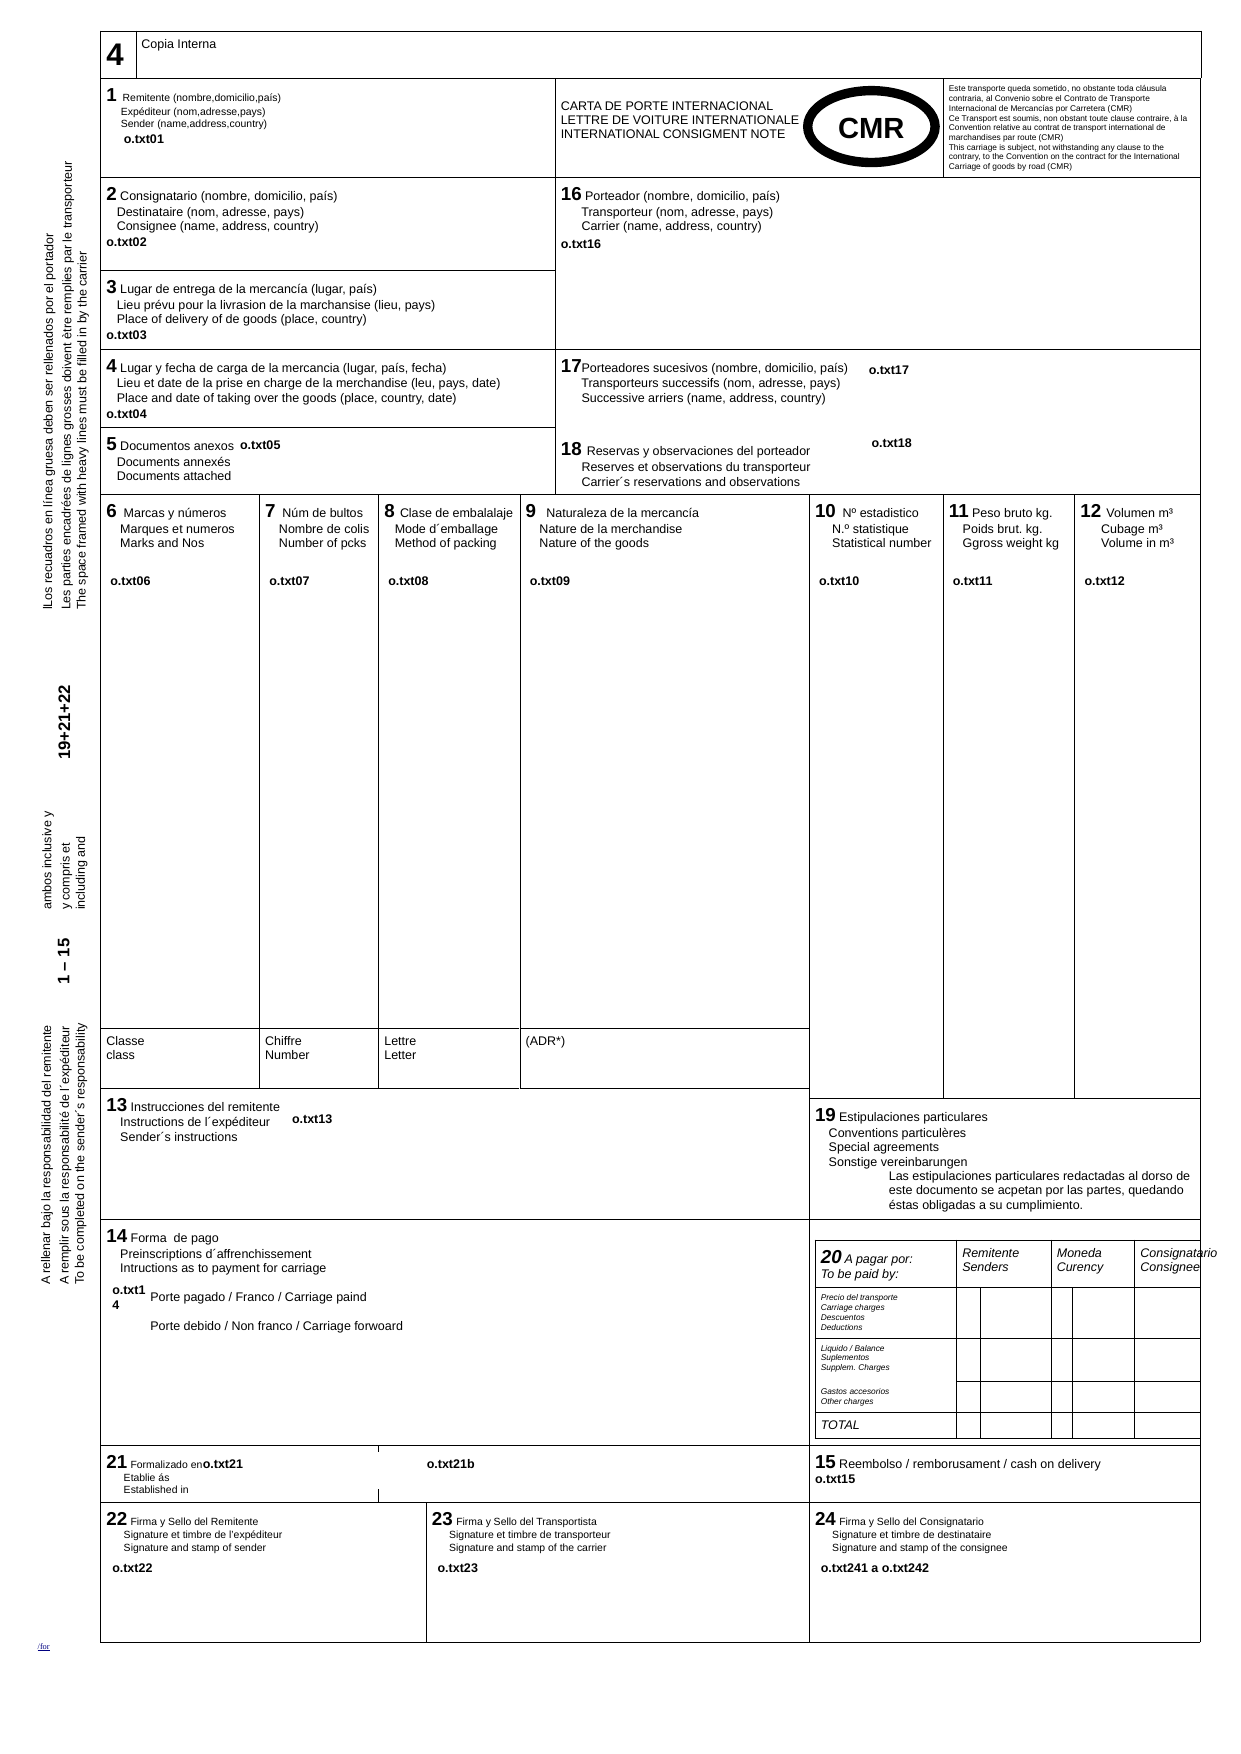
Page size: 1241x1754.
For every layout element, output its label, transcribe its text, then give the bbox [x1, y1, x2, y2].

table_cell 11 Peso bruto kg. Poids brut. kg. Ggross weight kg [944, 495, 1074, 1098]
table_cell [1073, 1288, 1134, 1337]
table_cell Chiffre Number [260, 1029, 378, 1088]
text /for [37, 1642, 1201, 1651]
table_cell [1135, 1413, 1200, 1438]
table_cell [1052, 1288, 1072, 1337]
table_cell Lettre Letter [379, 1029, 519, 1088]
table_cell 5 Documentos anexos Documents annexés Documents attached [101, 428, 555, 494]
table_cell 6 Marcas y números Marques et numeros Marks and Nos [101, 495, 259, 1028]
table_cell 14 Forma de pago Preinscriptions d´affrenchissement Intructions as to payment for carriage Porte pagado / Franco / Carriage paind Porte debido / Non franco / Carriage forwoard [101, 1220, 809, 1445]
table_header Copia Interna [137, 32, 1201, 78]
table_cell [1052, 1339, 1072, 1381]
table_header Moneda Curency [1052, 1241, 1134, 1287]
table_cell 13 Instrucciones del remitente Instructions de l´expéditeur Sender´s instructions [101, 1089, 809, 1219]
table_header Remitente Senders [957, 1241, 1051, 1287]
table_cell [981, 1339, 1051, 1381]
table_cell [1073, 1339, 1134, 1381]
table_header Este transporte queda sometido, no obstante toda cláusula contraria, al Convenio sobre el Contrato de Transporte Internacional de Mercancías por Carretera (CMR) Ce Transport est soumis, non obstant toute clause contraire, à la Convention relative au contrat de transport international de marchandises par route (CMR) This carriage is subject, not withstanding any clause to the contrary, to the Convention on the contract for the International Carriage of goods by road (CMR) [944, 79, 1200, 177]
table_cell A le on [379, 1446, 809, 1502]
table_header 20 A pagar por: To be paid by: [816, 1241, 956, 1287]
table_cell [981, 1382, 1051, 1412]
table_cell 9 Naturaleza de la mercancía Nature de la merchandise Nature of the goods [521, 495, 809, 1028]
table_cell [981, 1413, 1051, 1438]
table_header Consignatario Consignee [1135, 1241, 1200, 1287]
table_header 1 Remitente (nombre,domicilio,país) Expéditeur (nom,adresse,pays) Sender (name,address,country) o.txt01 [101, 79, 555, 177]
table_cell (ADR*) [521, 1029, 809, 1088]
table_cell [1135, 1288, 1200, 1337]
table_cell [1135, 1339, 1200, 1381]
table_cell 16 Porteador (nombre, domicilio, país) Transporteur (nom, adresse, pays) Carrier (name, address, country) o.txt16 [556, 178, 1200, 349]
table_cell [1052, 1413, 1072, 1438]
table_cell 15 Reembolso / remborusament / cash on delivery o.txt15 [810, 1446, 1200, 1502]
table_cell 23 Firma y Sello del Transportista Signature et timbre de transporteur Signature and stamp of the carrier [427, 1503, 809, 1642]
table_cell 12 Volumen m³ Cubage m³ Volume in m³ [1075, 495, 1200, 1098]
table_cell [1052, 1382, 1072, 1412]
table_header 4 [101, 32, 136, 78]
table_cell 8 Clase de embalalaje Mode d´emballage Method of packing [379, 495, 519, 1028]
table_cell [1073, 1382, 1134, 1412]
table_cell 3 Lugar de entrega de la mercancía (lugar, país) Lieu prévu pour la livrasion de la marchansise (lieu, pays) Place of delivery of de goods (place, country) o.txt03 [101, 271, 555, 349]
table_cell [1073, 1413, 1134, 1438]
table_cell [957, 1413, 980, 1438]
table_cell 19 Estipulaciones particulares Conventions particulères Special agreements Sonstige vereinbarungen Las estipulaciones particulares redactadas al dorso de este documento se acpetan por las partes, quedando éstas obligadas a su cumplimiento. [810, 1099, 1200, 1219]
table_cell Classe class [101, 1029, 259, 1088]
table_cell [957, 1382, 980, 1412]
table_cell [981, 1288, 1051, 1337]
table_cell 4 Lugar y fecha de carga de la mercancia (lugar, país, fecha) Lieu et date de la prise en charge de la merchandise (leu, pays, date) Place and date of taking over the goods (place, country, date) o.txt04 [101, 350, 555, 427]
table_cell 17Porteadores sucesivos (nombre, domicilio, país) Transporteurs successifs (nom, adresse, pays) Successive arriers (name, address, country) 18 Reservas y observaciones del porteador Reserves et observations du transporteur Carrier´s reservations and observations [556, 350, 1200, 494]
table_cell [957, 1339, 980, 1381]
table_cell 24 Firma y Sello del Consignatario Signature et timbre de destinataire Signature and stamp of the consignee [810, 1503, 1200, 1642]
table_cell 10 Nº estadistico N.º statistique Statistical number [810, 495, 943, 1098]
table_cell [810, 1220, 1200, 1445]
table_cell TOTAL [816, 1413, 956, 1438]
table_cell 2 Consignatario (nombre, domicilio, país) Destinataire (nom, adresse, pays) Consignee (name, address, country) o.txt02 [101, 178, 555, 270]
table_cell [1135, 1382, 1200, 1412]
table_cell 21 Formalizado en Etablie ás Established in [101, 1446, 398, 1502]
table_cell Precio del transporte Carriage charges Descuentos Deductions [816, 1288, 956, 1337]
table_cell Liquido / Balance Suplementos Supplem. Charges Gastos accesorios Other charges [816, 1339, 956, 1412]
table_cell 7 Núm de bultos Nombre de colis Number of pcks [260, 495, 378, 1028]
table_cell [957, 1288, 980, 1337]
table_cell 22 Firma y Sello del Remitente Signature et timbre de l’expéditeur Signature and stamp of sender [101, 1503, 426, 1642]
table_header CARTA DE PORTE INTERNACIONAL LETTRE DE VOITURE INTERNATIONALE INTERNATIONAL CONSIGMENT NOTE [556, 79, 943, 177]
